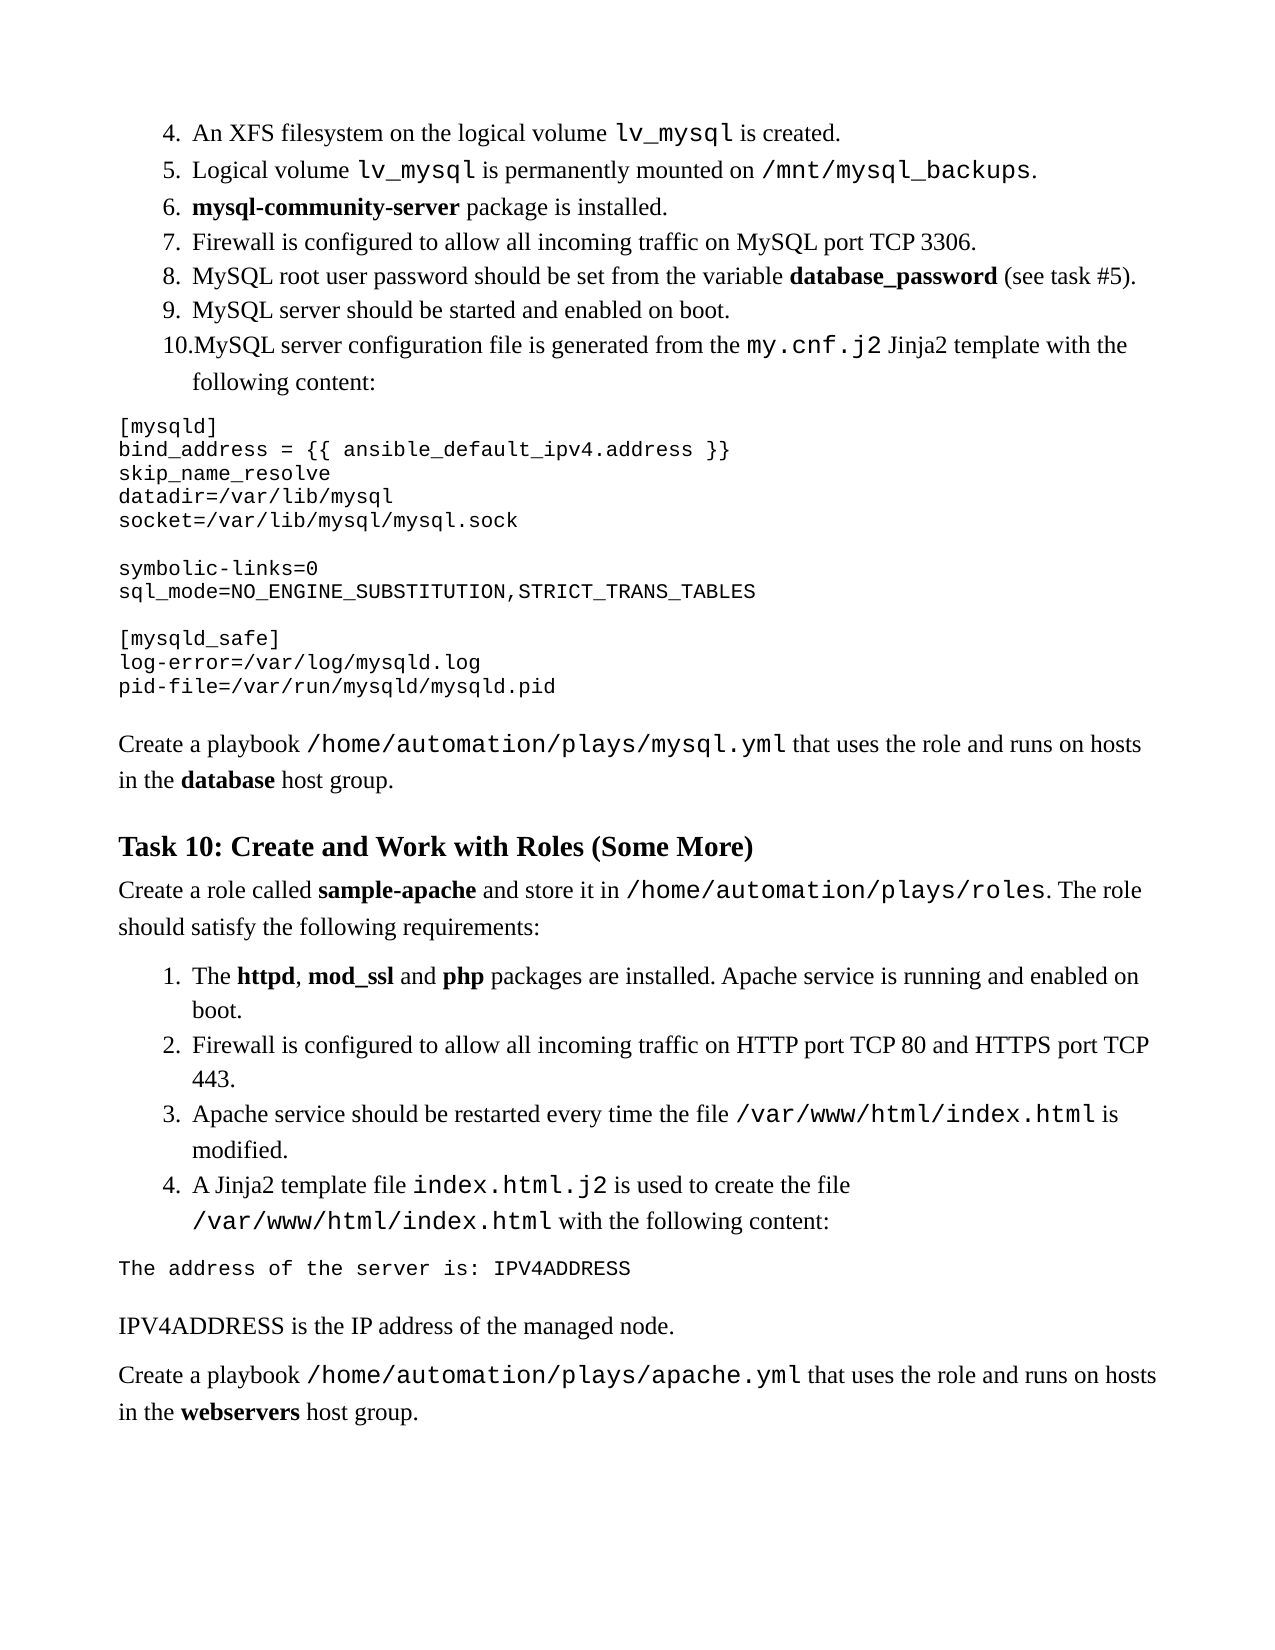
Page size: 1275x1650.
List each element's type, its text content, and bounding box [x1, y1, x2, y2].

subtitle Task 10: Create and Work with Roles (Some More) [118, 829, 1157, 863]
text socket=/var/lib/mysql/mysql.sock [118, 510, 1157, 534]
list Firewall is configured to allow all incoming traffic on HTTP port TCP 80 and HTTPS port TCP 443. [162, 1030, 1157, 1093]
list Logical volume lv_mysql is permanently mounted on /mnt/mysql_backups. [162, 155, 1157, 186]
text skip_name_resolve [118, 463, 1157, 487]
text datadir=/var/lib/mysql [118, 487, 1157, 510]
text [mysqld_safe] [118, 628, 1157, 652]
list MySQL server should be started and enabled on boot. [162, 296, 1157, 324]
text bind_address = {{ ansible_default_ipv4.address }} [118, 439, 1157, 463]
text log-error=/var/log/mysqld.log [118, 652, 1157, 676]
list A Jinja2 template file index.html.j2 is used to create the file /var/www/html/index.html with the following content: [162, 1170, 1157, 1237]
list Apache service should be restarted every time the file /var/www/html/index.html is modified. [162, 1099, 1157, 1164]
text Create a playbook /home/automation/plays/mysql.yml that uses the role and runs on hosts in the database host group. [118, 729, 1157, 794]
text [mysqld] [118, 416, 1157, 439]
text The address of the server is: IPV4ADDRESS [118, 1258, 1157, 1281]
list mysql-community-server package is installed. [162, 192, 1157, 221]
text symbolic-links=0 [118, 557, 1157, 581]
list Firewall is configured to allow all incoming traffic on MySQL port TCP 3306. [162, 227, 1157, 255]
list An XFS filesystem on the logical volume lv_mysql is created. [162, 118, 1157, 149]
text IPV4ADDRESS is the IP address of the managed node. [118, 1311, 1157, 1340]
text sql_mode=NO_ENGINE_SUBSTITUTION,STRICT_TRANS_TABLES [118, 581, 1157, 605]
list MySQL server configuration file is generated from the my.cnf.j2 Jinja2 template with the following content: [162, 330, 1157, 395]
text pid-file=/var/run/mysqld/mysqld.pid [118, 676, 1157, 699]
list MySQL root user password should be set from the variable database_password (see task #5). [162, 261, 1157, 290]
text Create a role called sample-apache and store it in /home/automation/plays/roles. The role should satisfy the following requirements: [118, 875, 1157, 940]
list The httpd, mod_ssl and php packages are installed. Apache service is running and enabled on boot. [162, 961, 1157, 1024]
text Create a playbook /home/automation/plays/apache.yml that uses the role and runs on hosts in the webservers host group. [118, 1360, 1157, 1425]
